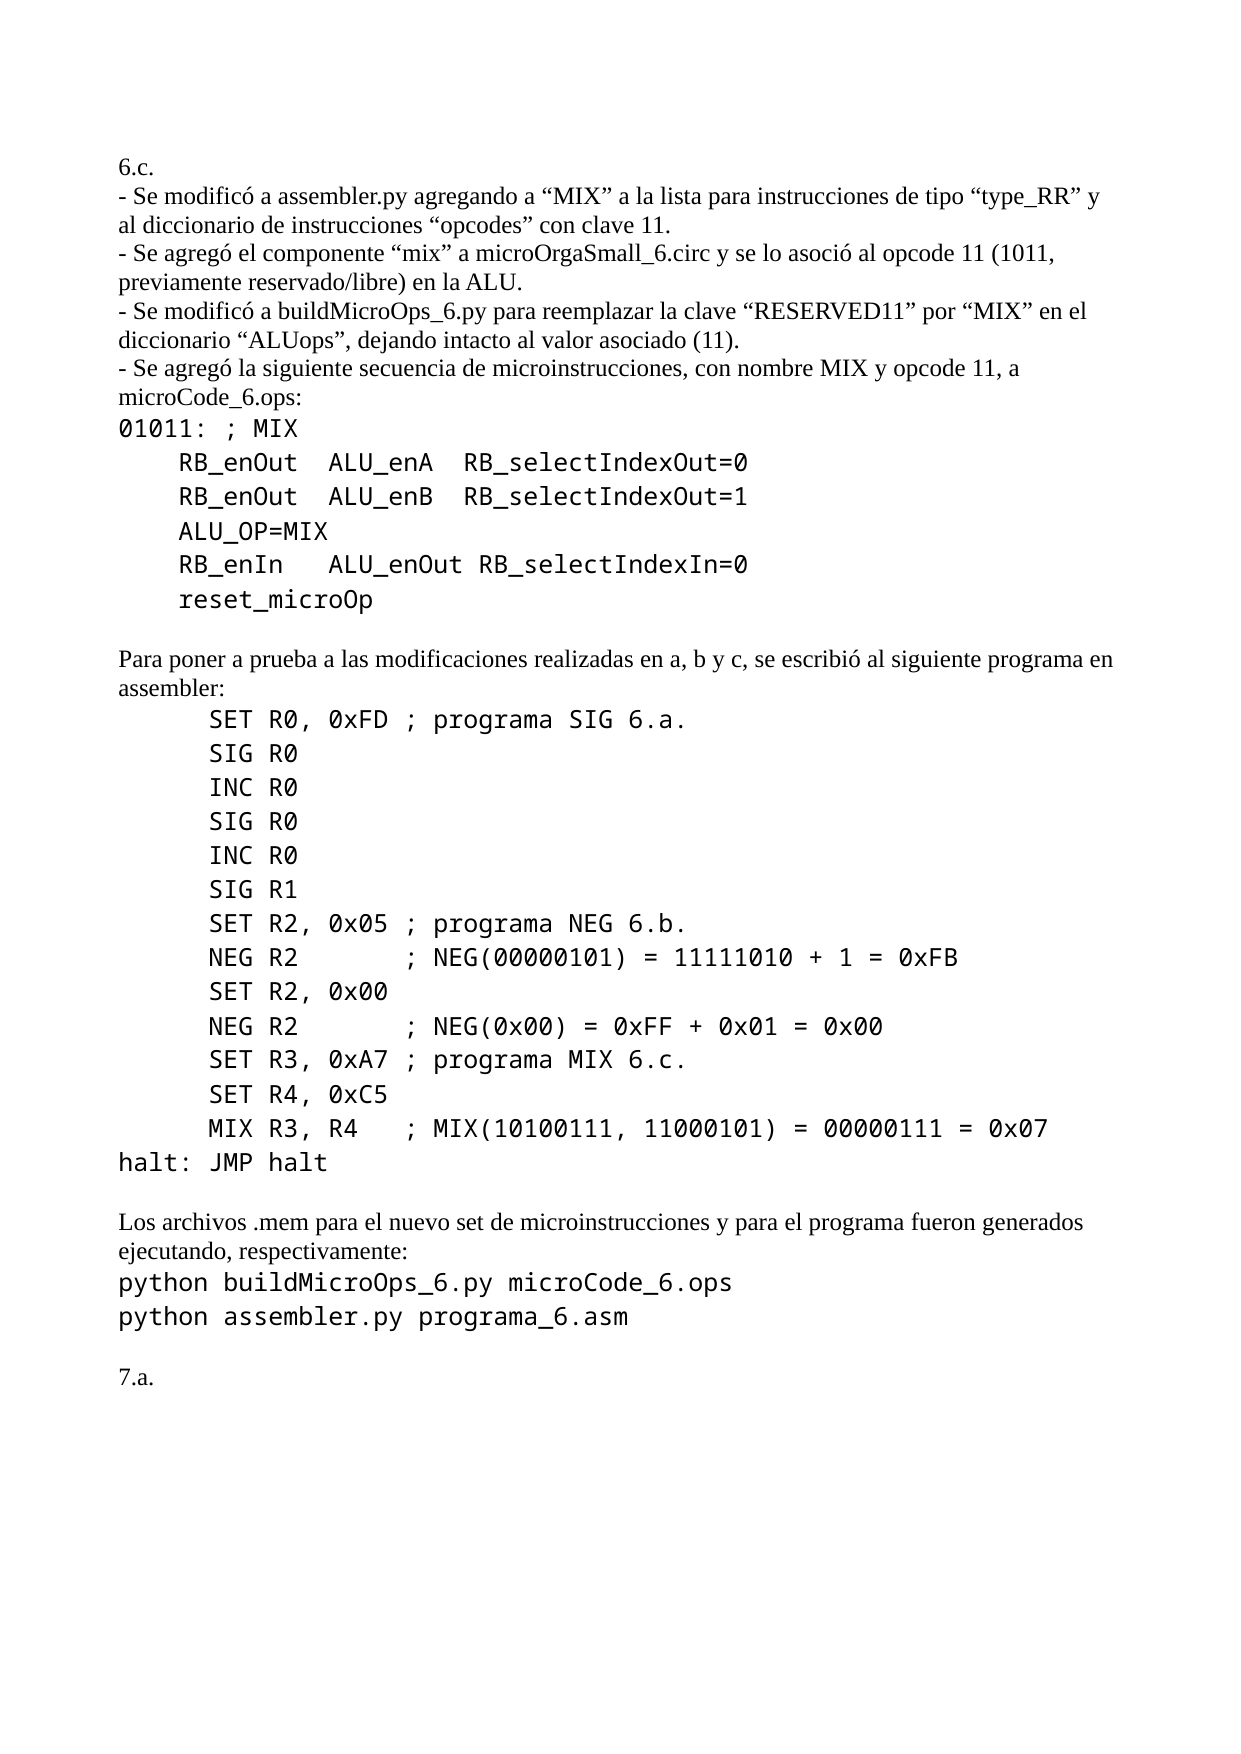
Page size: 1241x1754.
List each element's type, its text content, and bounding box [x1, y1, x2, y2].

text SIG R1 [118, 872, 1122, 906]
text MIX R3, R4 ; MIX(10100111, 11000101) = 00000111 = 0x07 [118, 1110, 1122, 1144]
text - Se agregó la siguiente secuencia de microinstrucciones, con nombre MIX y opcode 11, a microCode_6.ops: [118, 353, 1122, 411]
text python assembler.py programa_6.asm [118, 1299, 1122, 1333]
text RB_enIn ALU_enOut RB_selectIndexIn=0 [118, 547, 1122, 581]
text ALU_OP=MIX [118, 513, 1122, 547]
text RB_enOut ALU_enB RB_selectIndexOut=1 [118, 479, 1122, 513]
text SIG R0 [118, 804, 1122, 838]
text 6.c. [118, 152, 1122, 181]
text SET R3, 0xA7 ; programa MIX 6.c. [118, 1042, 1122, 1076]
text Los archivos .mem para el nuevo set de microinstrucciones y para el programa fueron generados ejecutando, respectivamente: [118, 1207, 1122, 1265]
text INC R0 [118, 770, 1122, 804]
text - Se agregó el componente “mix” a microOrgaSmall_6.circ y se lo asoció al opcode 11 (1011, previamente reservado/libre) en la ALU. [118, 238, 1122, 296]
text 01011: ; MIX [118, 411, 1122, 445]
text SET R4, 0xC5 [118, 1076, 1122, 1110]
text reset_microOp [118, 581, 1122, 615]
text SET R2, 0x05 ; programa NEG 6.b. [118, 906, 1122, 940]
text - Se modificó a buildMicroOps_6.py para reemplazar la clave “RESERVED11” por “MIX” en el diccionario “ALUops”, dejando intacto al valor asociado (11). [118, 296, 1122, 353]
text NEG R2 ; NEG(0x00) = 0xFF + 0x01 = 0x00 [118, 1008, 1122, 1042]
text 7.a. [118, 1362, 1122, 1390]
text INC R0 [118, 838, 1122, 872]
text - Se modificó a assembler.py agregando a “MIX” a la lista para instrucciones de tipo “type_RR” y al diccionario de instrucciones “opcodes” con clave 11. [118, 181, 1122, 238]
text Para poner a prueba a las modificaciones realizadas en a, b y c, se escribió al siguiente programa en assembler: [118, 644, 1122, 702]
text SIG R0 [118, 736, 1122, 770]
text NEG R2 ; NEG(00000101) = 11111010 + 1 = 0xFB [118, 940, 1122, 974]
text RB_enOut ALU_enA RB_selectIndexOut=0 [118, 445, 1122, 479]
text python buildMicroOps_6.py microCode_6.ops [118, 1265, 1122, 1299]
text SET R0, 0xFD ; programa SIG 6.a. [118, 702, 1122, 736]
text halt: JMP halt [118, 1144, 1122, 1178]
text SET R2, 0x00 [118, 974, 1122, 1008]
